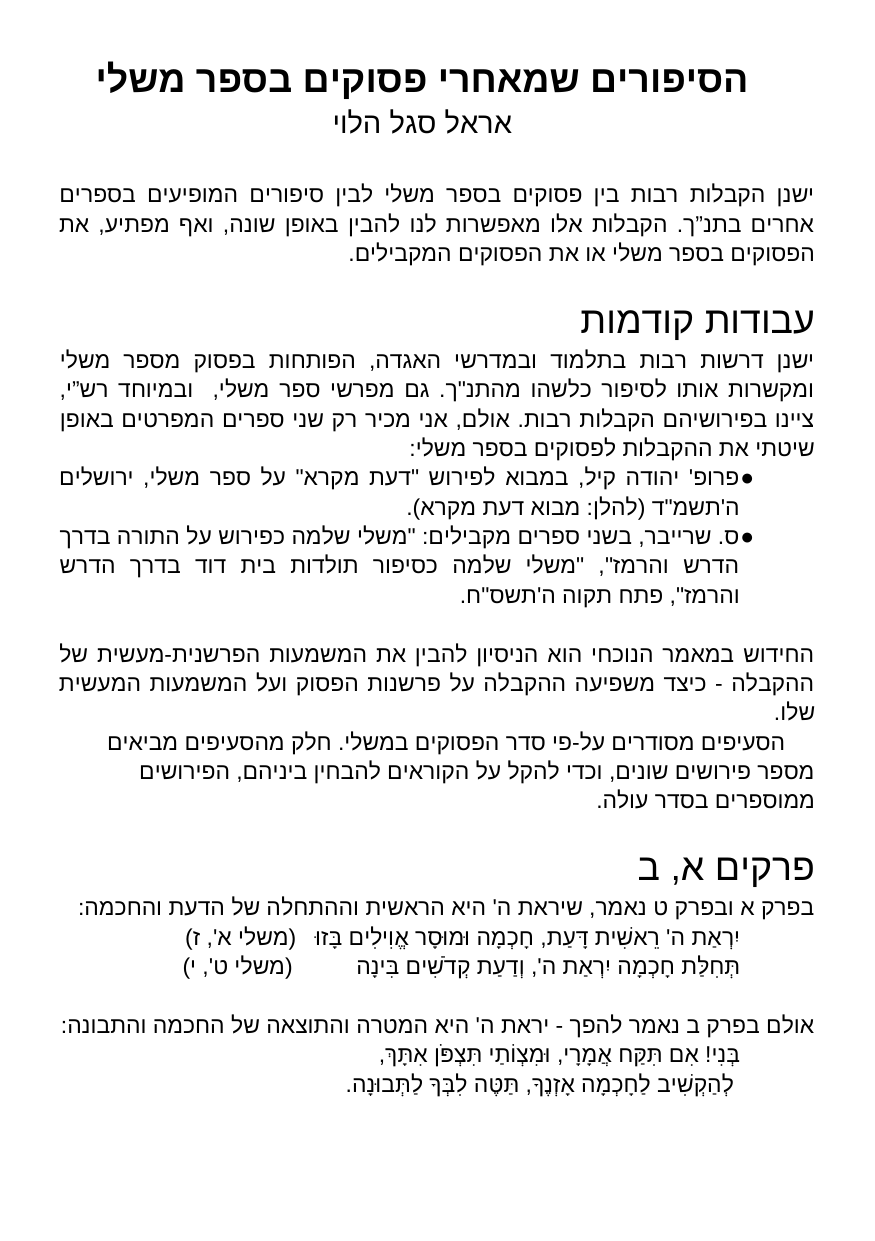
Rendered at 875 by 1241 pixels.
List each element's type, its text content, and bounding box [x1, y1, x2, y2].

text תְּחִלַּת חָכְמָה יִרְאַת ה', וְדַעַת קְדֹשִׁים בִּינָה (משלי ט', י) [134, 954, 740, 979]
text יִרְאַת ה' רֵאשִׁית דָּעַת, חָכְמָה וּמוּסָר אֱוִילִים בָּזוּ (משלי א', ז) [134, 924, 740, 950]
text הסעיפים מסודרים על-פי סדר הפסוקים במשלי. חלק מהסעיפים מביאים מספר פירושים שונים, וכדי להקל על הקוראים להבחין ביניהם, הפירושים ממוספרים בסדר עולה. [59, 729, 815, 814]
text אראל סגל הלוי [59, 107, 815, 140]
text ישנן דרשות רבות בתלמוד ובמדרשי האגדה, הפותחות בפסוק מספר משלי ומקשרות אותו לסיפור כלשהו מהתנ"ך. גם מפרשי ספר משלי, ובמיוחד רש”י, ציינו בפירושיהם הקבלות רבות. אולם, אני מכיר רק שני ספרים המפרטים באופן שיטתי את ההקבלות לפסוקים בספר משלי: [59, 347, 815, 461]
text עבודות קודמות [59, 299, 815, 341]
text בְּנִי! אִם תִּקַּח אֲמָרָי, וּמִצְו‍ֹתַי תִּצְפֹּן אִתָּךְ, [134, 1042, 740, 1067]
text הסיפורים שמאחרי פסוקים בספר משלי [59, 59, 815, 101]
text לְהַקְשִׁיב לַחָכְמָה אָזְנֶךָ, תַּטֶּה לִבְּךָ לַתְּבוּנָה. [134, 1071, 740, 1097]
text ישנן הקבלות רבות בין פסוקים בספר משלי לבין סיפורים המופיעים בספרים אחרים בתנ”ך. הקבלות אלו מאפשרות לנו להבין באופן שונה, ואף מפתיע, את הפסוקים בספר משלי או את הפסוקים המקבילים. [59, 182, 815, 266]
text פרקים א, ב [59, 847, 815, 889]
text אולם בפרק ב נאמר להפך - יראת ה' היא המטרה והתוצאה של החכמה והתבונה: [59, 1012, 815, 1038]
text בפרק א ובפרק ט נאמר, שיראת ה' היא הראשית וההתחלה של הדעת והחכמה: [59, 895, 815, 921]
list ס. שרייבר, בשני ספרים מקבילים: "משלי שלמה כפירוש על התורה בדרך הדרש והרמז", "משלי שלמה כסיפור תולדות בית דוד בדרך הדרש והרמז", פתח תקוה ה'תשס"ח. [59, 524, 778, 608]
text החידוש במאמר הנוכחי הוא הניסיון להבין את המשמעות הפרשנית-מעשית של ההקבלה - כיצד משפיעה ההקבלה על פרשנות הפסוק ועל המשמעות המעשית שלו. [59, 641, 815, 726]
list פרופ' יהודה קיל, במבוא לפירוש "דעת מקרא" על ספר משלי, ירושלים ה'תשמ"ד (להלן: מבוא דעת מקרא). [59, 465, 778, 520]
